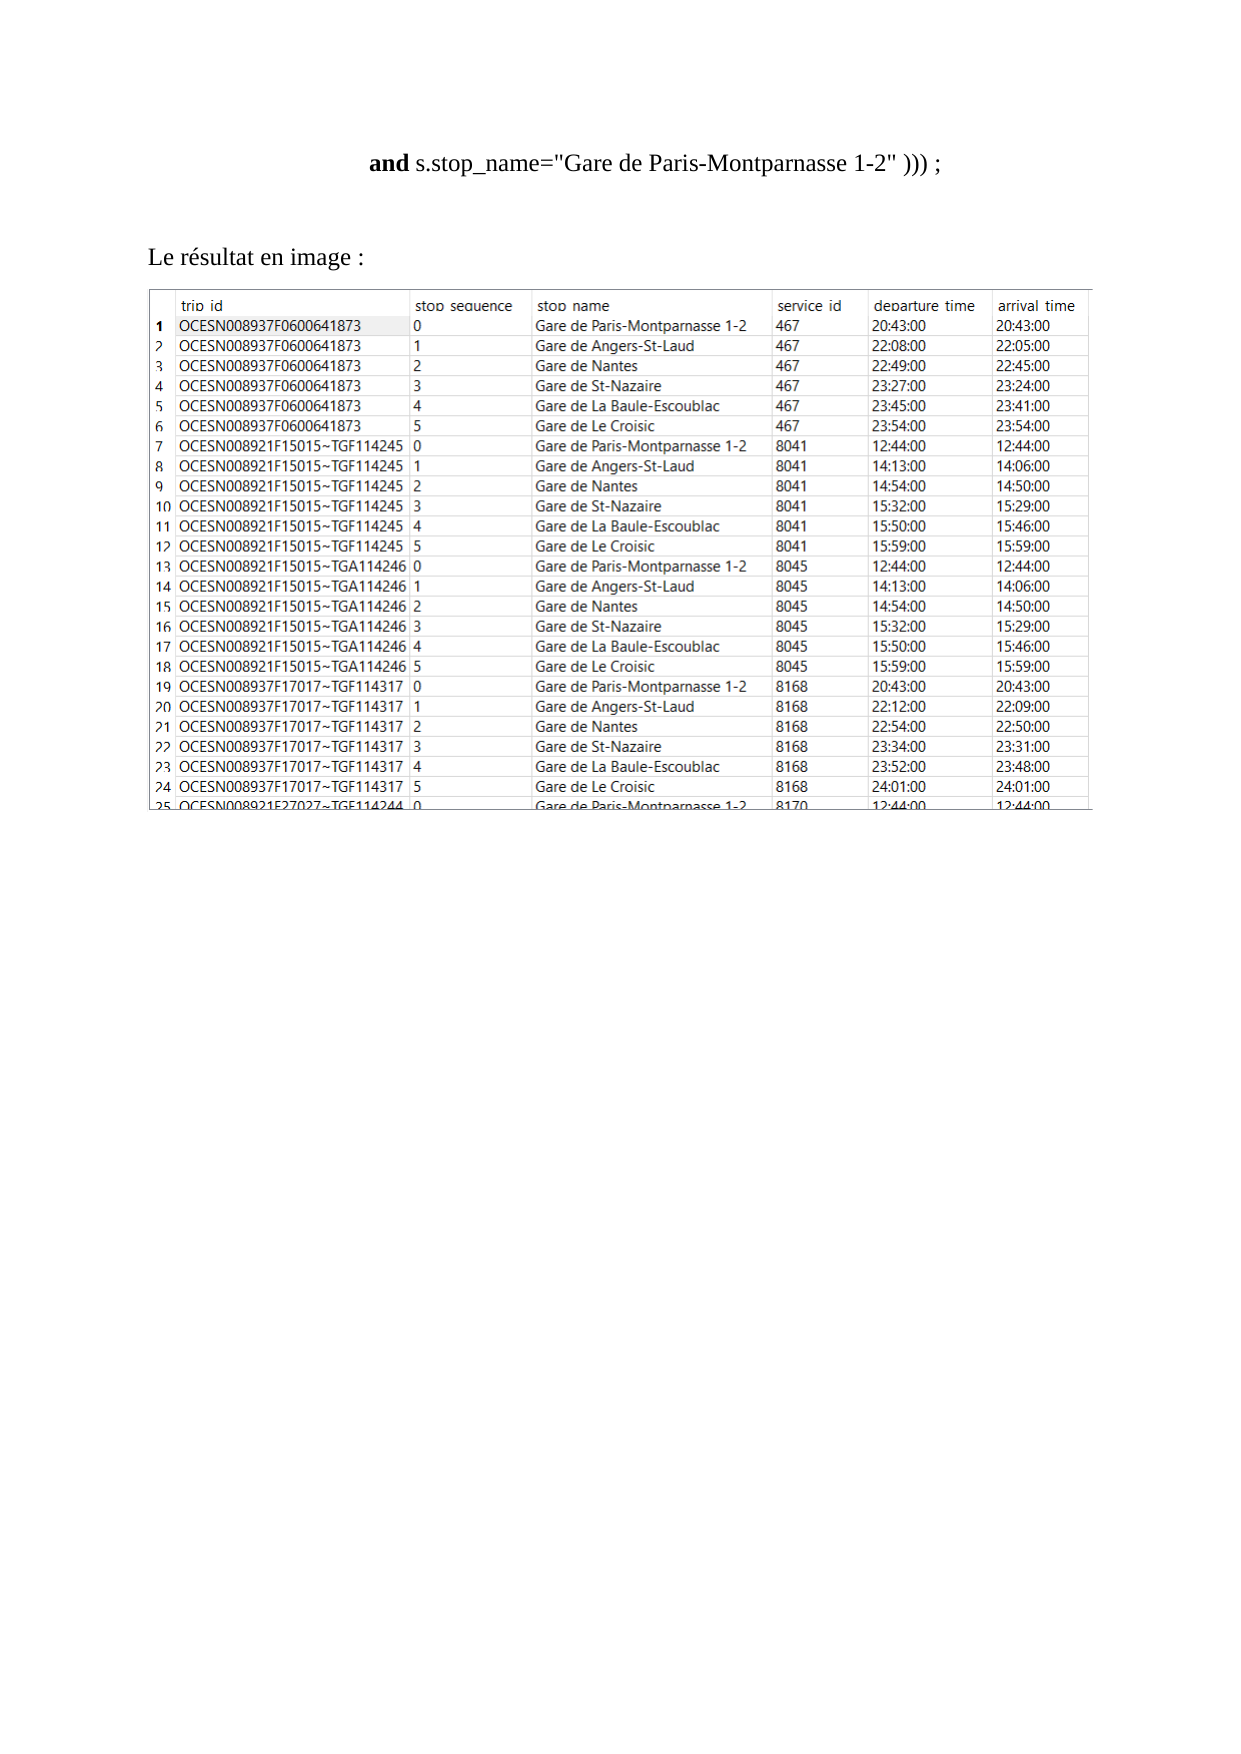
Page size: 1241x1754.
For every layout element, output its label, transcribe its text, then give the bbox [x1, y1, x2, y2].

text Le résultat en image : [148, 242, 1093, 271]
text and s.stop_name="Gare de Paris-Montparnasse 1-2" ))) ; [295, 148, 1093, 176]
